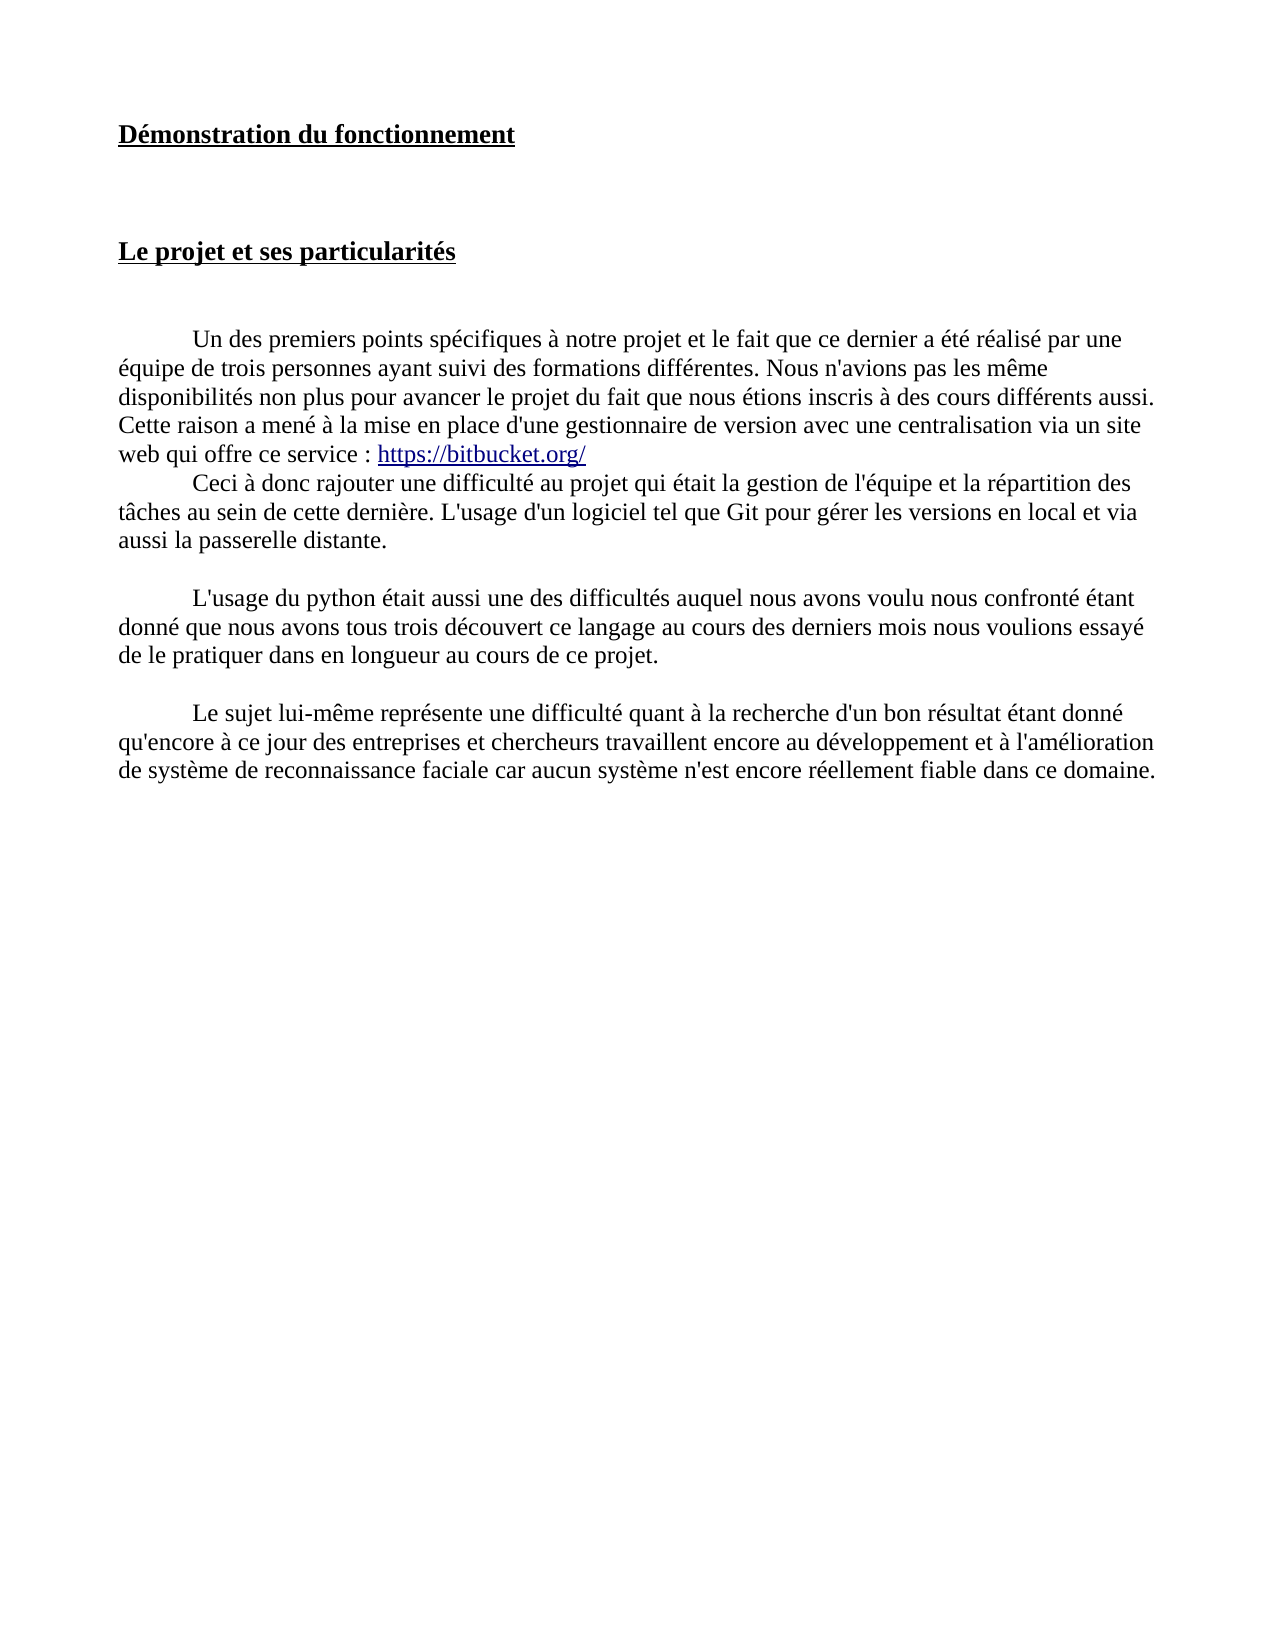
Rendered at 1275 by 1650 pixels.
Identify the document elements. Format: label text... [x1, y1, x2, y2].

text Le projet et ses particularités [118, 236, 1157, 267]
text Ceci à donc rajouter une difficulté au projet qui était la gestion de l'équipe et la répartition des tâches au sein de cette dernière. L'usage d'un logiciel tel que Git pour gérer les versions en local et via aussi la passerelle distante. [118, 468, 1157, 554]
text L'usage du python était aussi une des difficultés auquel nous avons voulu nous confronté étant donné que nous avons tous trois découvert ce langage au cours des derniers mois nous voulions essayé de le pratiquer dans en longueur au cours de ce projet. [118, 583, 1157, 669]
text Démonstration du fonctionnement [118, 118, 1157, 149]
text Un des premiers points spécifiques à notre projet et le fait que ce dernier a été réalisé par une équipe de trois personnes ayant suivi des formations différentes. Nous n'avions pas les même disponibilités non plus pour avancer le projet du fait que nous étions inscris à des cours différents aussi. Cette raison a mené à la mise en place d'une gestionnaire de version avec une centralisation via un site web qui offre ce service : https://bitbucket.org/ [118, 324, 1157, 468]
text Le sujet lui-même représente une difficulté quant à la recherche d'un bon résultat étant donné qu'encore à ce jour des entreprises et chercheurs travaillent encore au développement et à l'amélioration de système de reconnaissance faciale car aucun système n'est encore réellement fiable dans ce domaine. [118, 698, 1157, 784]
